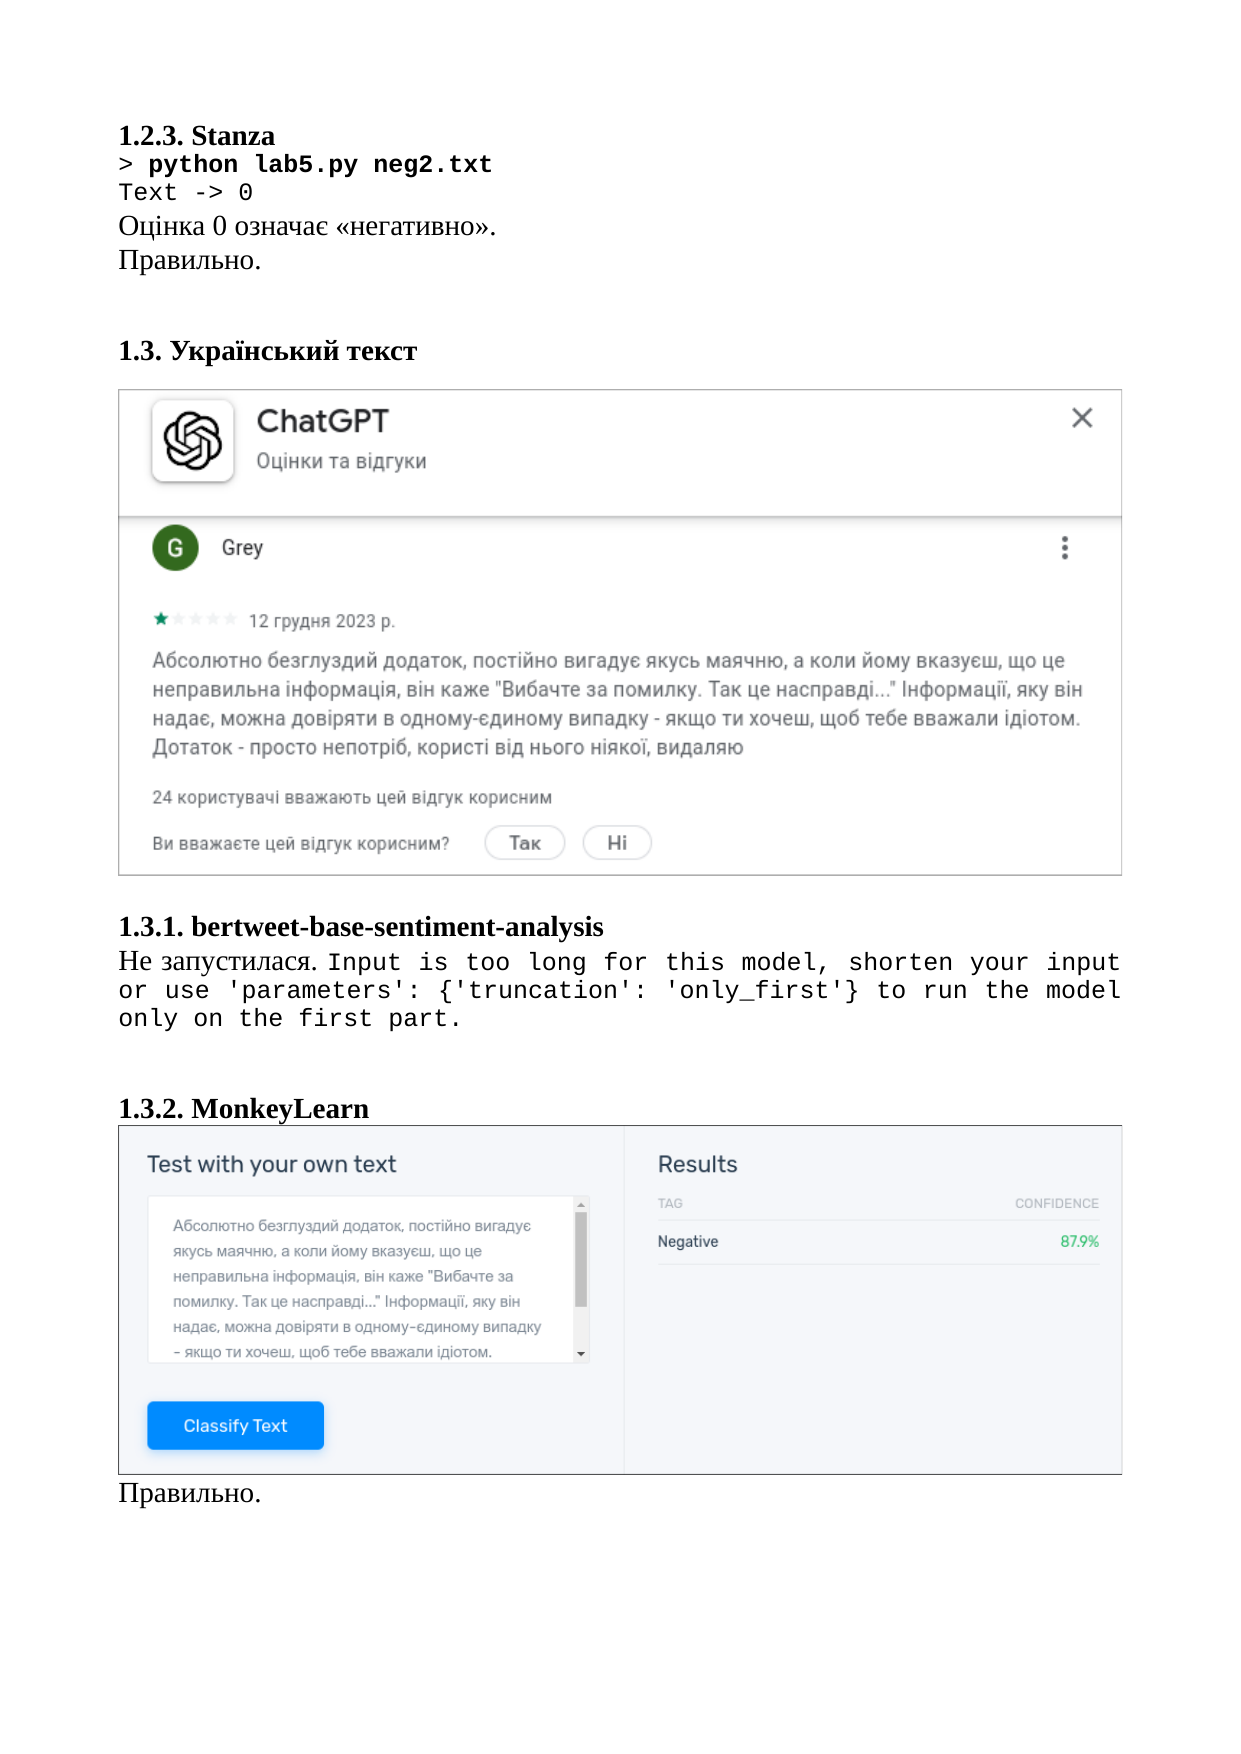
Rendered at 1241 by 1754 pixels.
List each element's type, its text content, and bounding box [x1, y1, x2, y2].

text Правильно. [118, 1475, 1122, 1508]
picture [118, 389, 1123, 876]
text Оцінка 0 означає «негативно». [118, 208, 1122, 242]
picture [118, 1125, 1123, 1475]
text Text -> 0 [118, 180, 1122, 208]
text 1.2.3. Stanza [118, 118, 1122, 152]
text Не запустилася. Input is too long for this model, shorten your input or use 'parameters': {'truncation': 'only_first'} to run the model only on the first part. [118, 943, 1122, 1034]
text 1.3. Український текст [118, 333, 1122, 366]
text 1.3.2. MonkeyLearn [118, 1092, 1122, 1125]
text 1.3.1. bertweet-base-sentiment-analysis [118, 909, 1122, 943]
text > python lab5.py neg2.txt [118, 152, 1122, 180]
text Правильно. [118, 242, 1122, 275]
